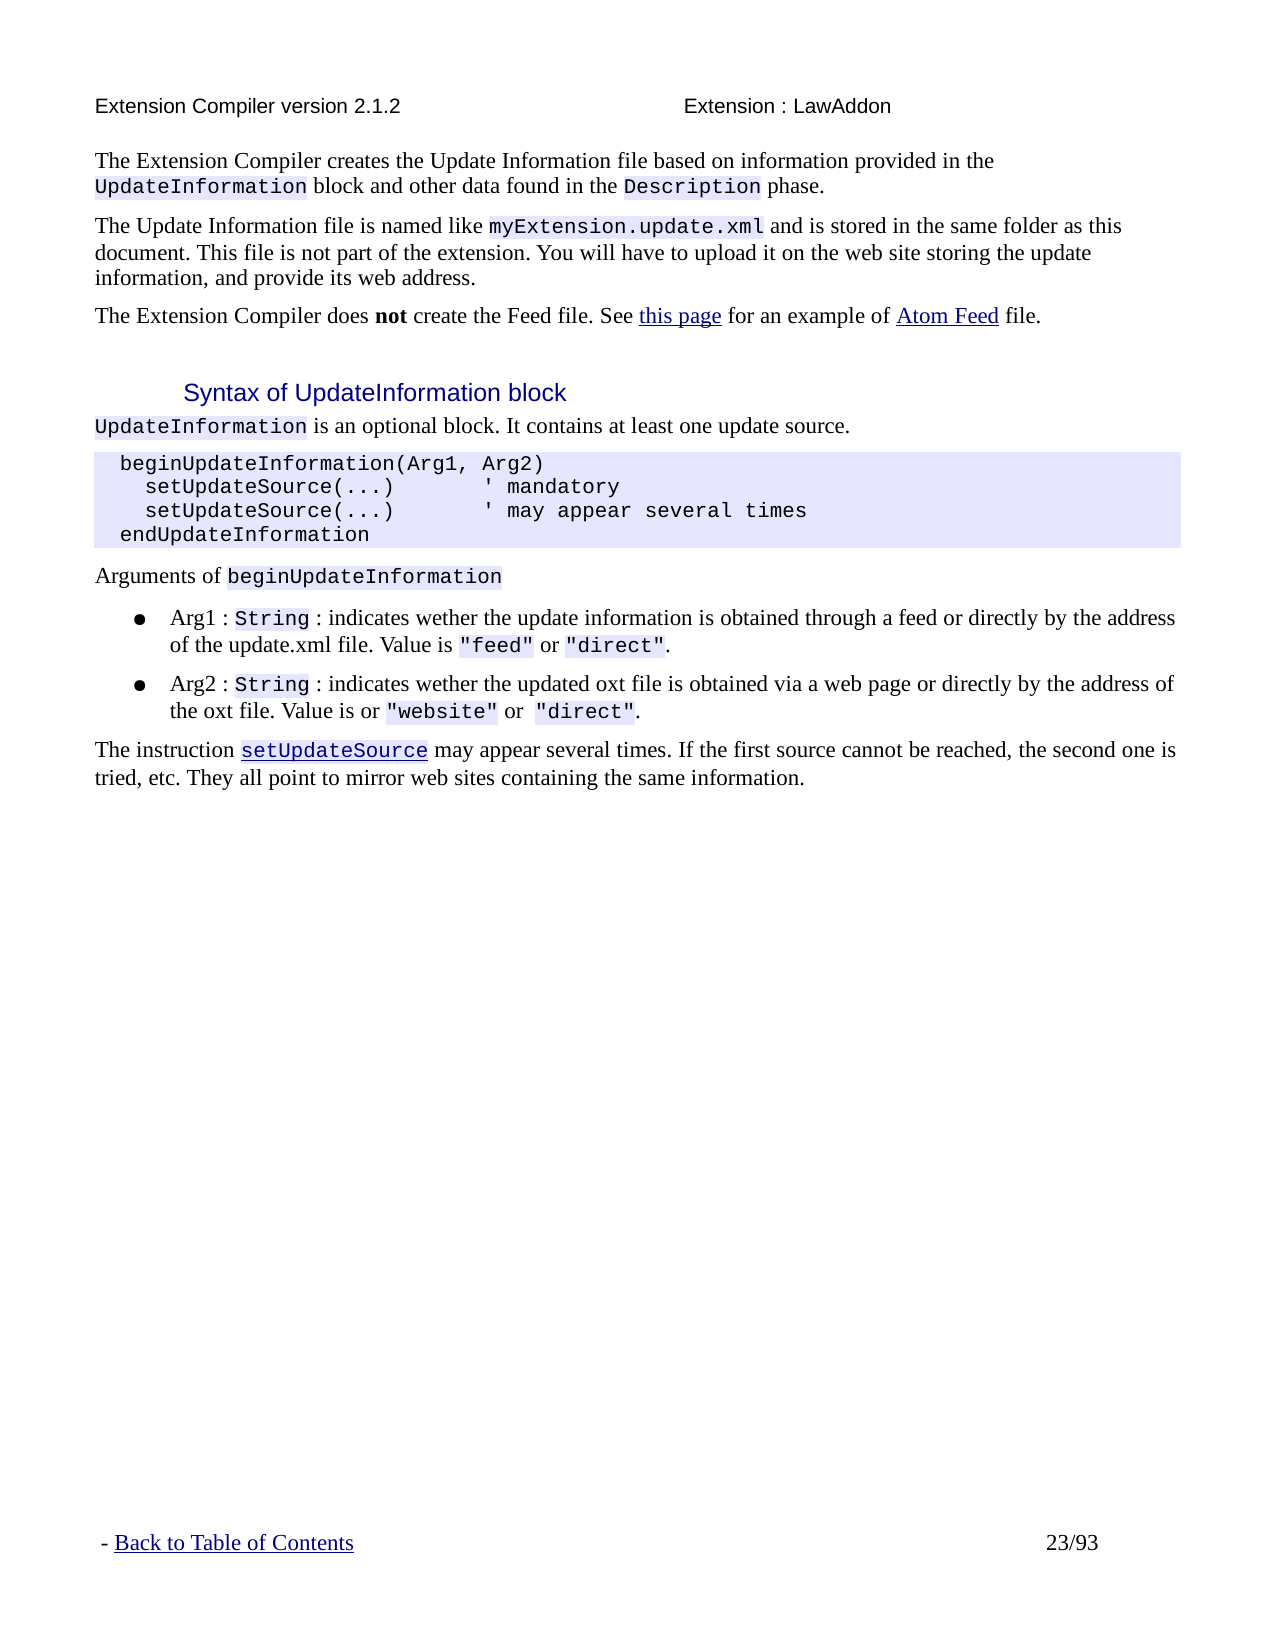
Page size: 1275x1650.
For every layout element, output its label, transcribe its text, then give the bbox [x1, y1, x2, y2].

text The Extension Compiler does not create the Feed file. See this page for an example of Atom Feed file. [94, 303, 1181, 328]
text setUpdateSource(...) ' mandatory [94, 476, 1181, 500]
text UpdateInformation is an optional block. It contains at least one update source. [94, 413, 1181, 440]
text The Update Information file is named like myExtension.update.xml and is stored in the same folder as this document. This file is not part of the extension. You will have to upload it on the web site storing the update information, and provide its web address. [94, 212, 1181, 291]
text setUpdateSource(...) ' may appear several times [94, 500, 1181, 524]
list Arg1 : String : indicates wether the update information is obtained through a feed or directly by the address of the update.xml file. Value is "feed" or "direct". [132, 604, 1181, 658]
list Arg2 : String : indicates wether the updated oxt file is obtained via a web page or directly by the address of the oxt file. Value is or "website" or "direct". [132, 671, 1181, 725]
text Arguments of beginUpdateInformation [94, 563, 1181, 590]
text The Extension Compiler creates the Update Information file based on information provided in the UpdateInformation block and other data found in the Description phase. [94, 147, 1181, 200]
text endUpdateInformation [94, 524, 1181, 548]
subtitle Syntax of UpdateInformation block [183, 379, 1181, 407]
text The instruction setUpdateSource may appear several times. If the first source cannot be reached, the second one is tried, etc. They all point to mirror web sites containing the same information. [94, 737, 1181, 790]
text beginUpdateInformation(Arg1, Arg2) [94, 452, 1181, 476]
